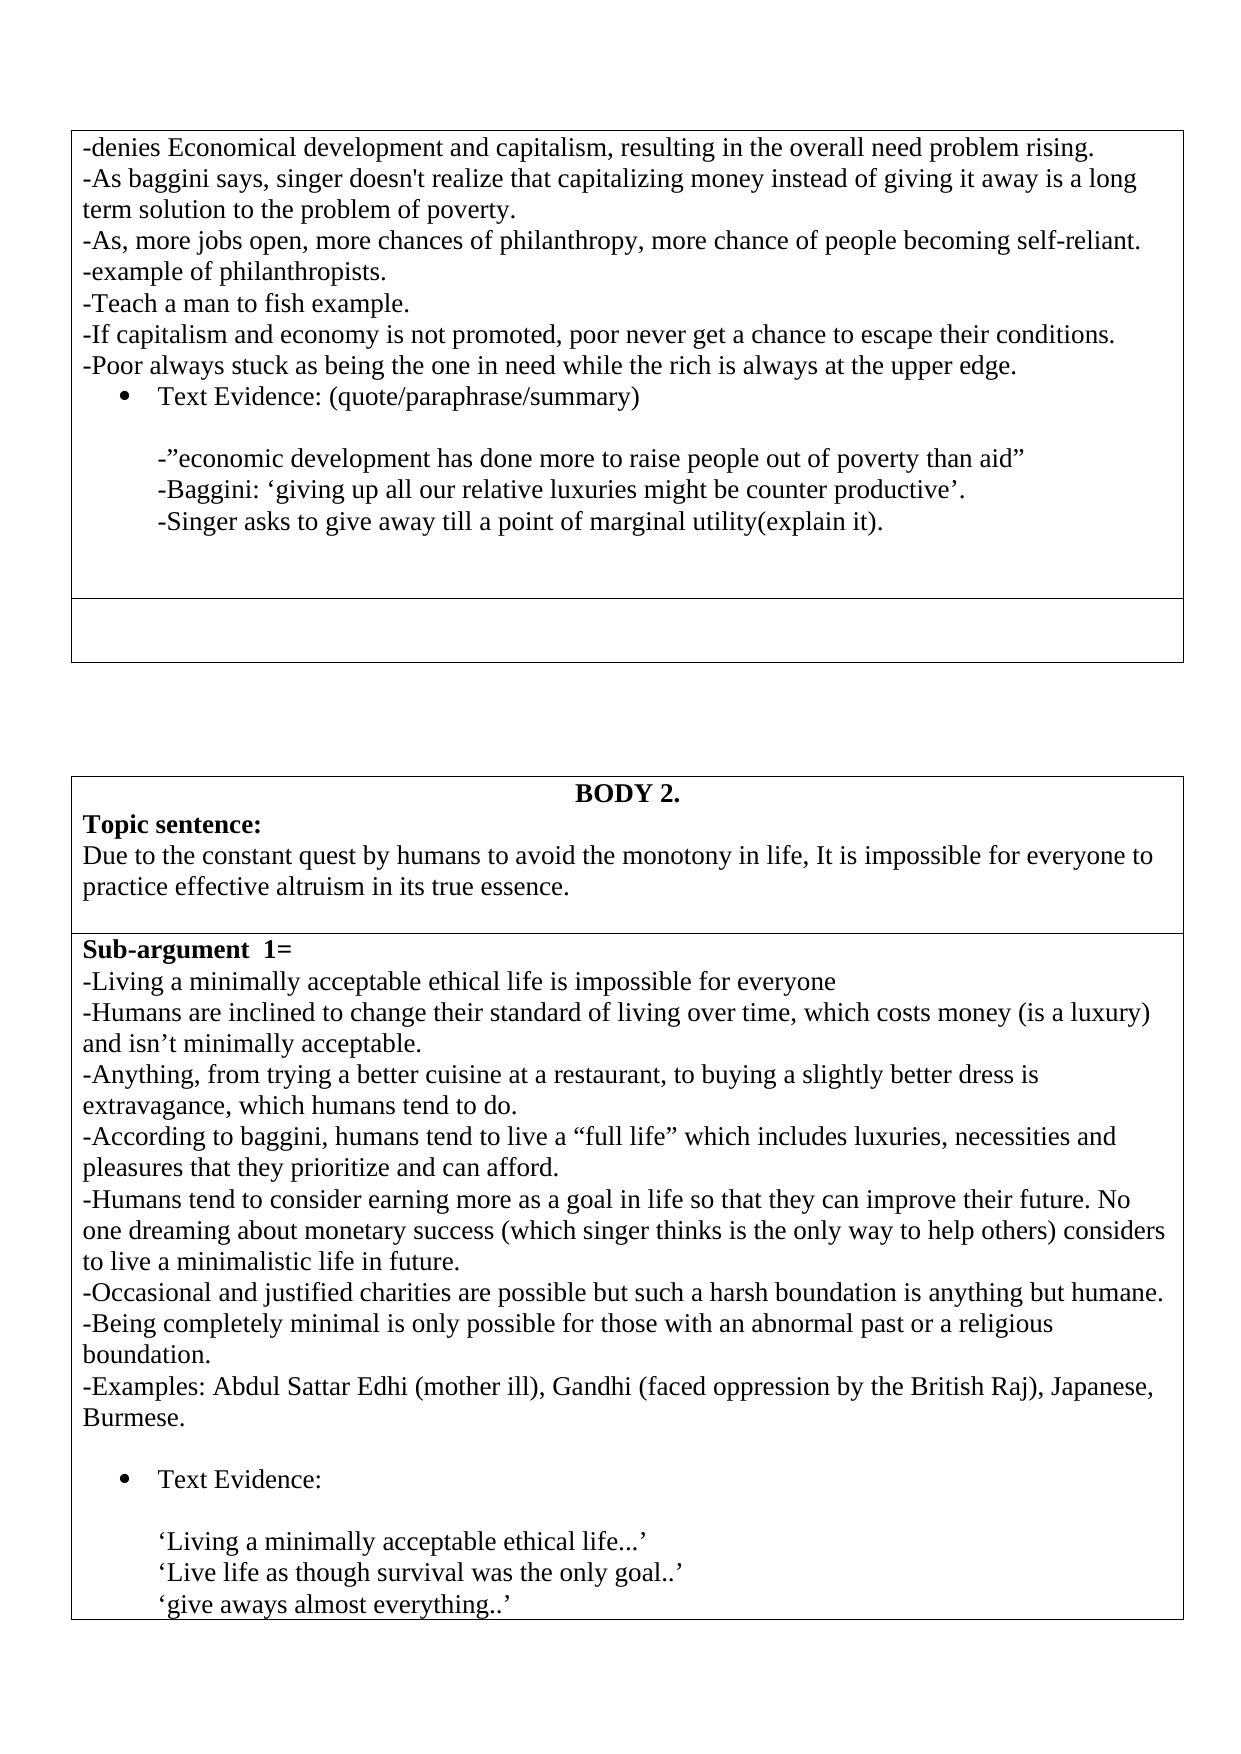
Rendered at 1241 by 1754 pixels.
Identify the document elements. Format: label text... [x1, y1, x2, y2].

table_cell Sub-argument 1= -Living a minimally acceptable ethical life is impossible for everyone -Humans are inclined to change their standard of living over time, which costs money (is a luxury) and isn’t minimally acceptable. -Anything, from trying a better cuisine at a restaurant, to buying a slightly better dress is extravagance, which humans tend to do. -According to baggini, humans tend to live a “full life” which includes luxuries, necessities and pleasures that they prioritize and can afford. -Humans tend to consider earning more as a goal in life so that they can improve their future. No one dreaming about monetary success (which singer thinks is the only way to help others) considers to live a minimalistic life in future. -Occasional and justified charities are possible but such a harsh boundation is anything but humane. -Being completely minimal is only possible for those with an abnormal past or a religious boundation. -Examples: Abdul Sattar Edhi (mother ill), Gandhi (faced oppression by the British Raj), Japanese, Burmese. Text Evidence: ‘Living a minimally acceptable ethical life...’ ‘Live life as though survival was the only goal..’ ‘give aways almost everything..’ [72, 934, 1183, 1619]
table_cell [72, 599, 1183, 662]
table_header BODY 2. Topic sentence: Due to the constant quest by humans to avoid the monotony in life, It is impossible for everyone to practice effective altruism in its true essence. [72, 777, 1183, 932]
table_cell -denies Economical development and capitalism, resulting in the overall need problem rising. -As baggini says, singer doesn't realize that capitalizing money instead of giving it away is a long term solution to the problem of poverty. -As, more jobs open, more chances of philanthropy, more chance of people becoming self-reliant. -example of philanthropists. -Teach a man to fish example. -If capitalism and economy is not promoted, poor never get a chance to escape their conditions. -Poor always stuck as being the one in need while the rich is always at the upper edge. Text Evidence: (quote/paraphrase/summary) -”economic development has done more to raise people out of poverty than aid” -Baggini: ‘giving up all our relative luxuries might be counter productive’. -Singer asks to give away till a point of marginal utility(explain it). [72, 131, 1183, 598]
